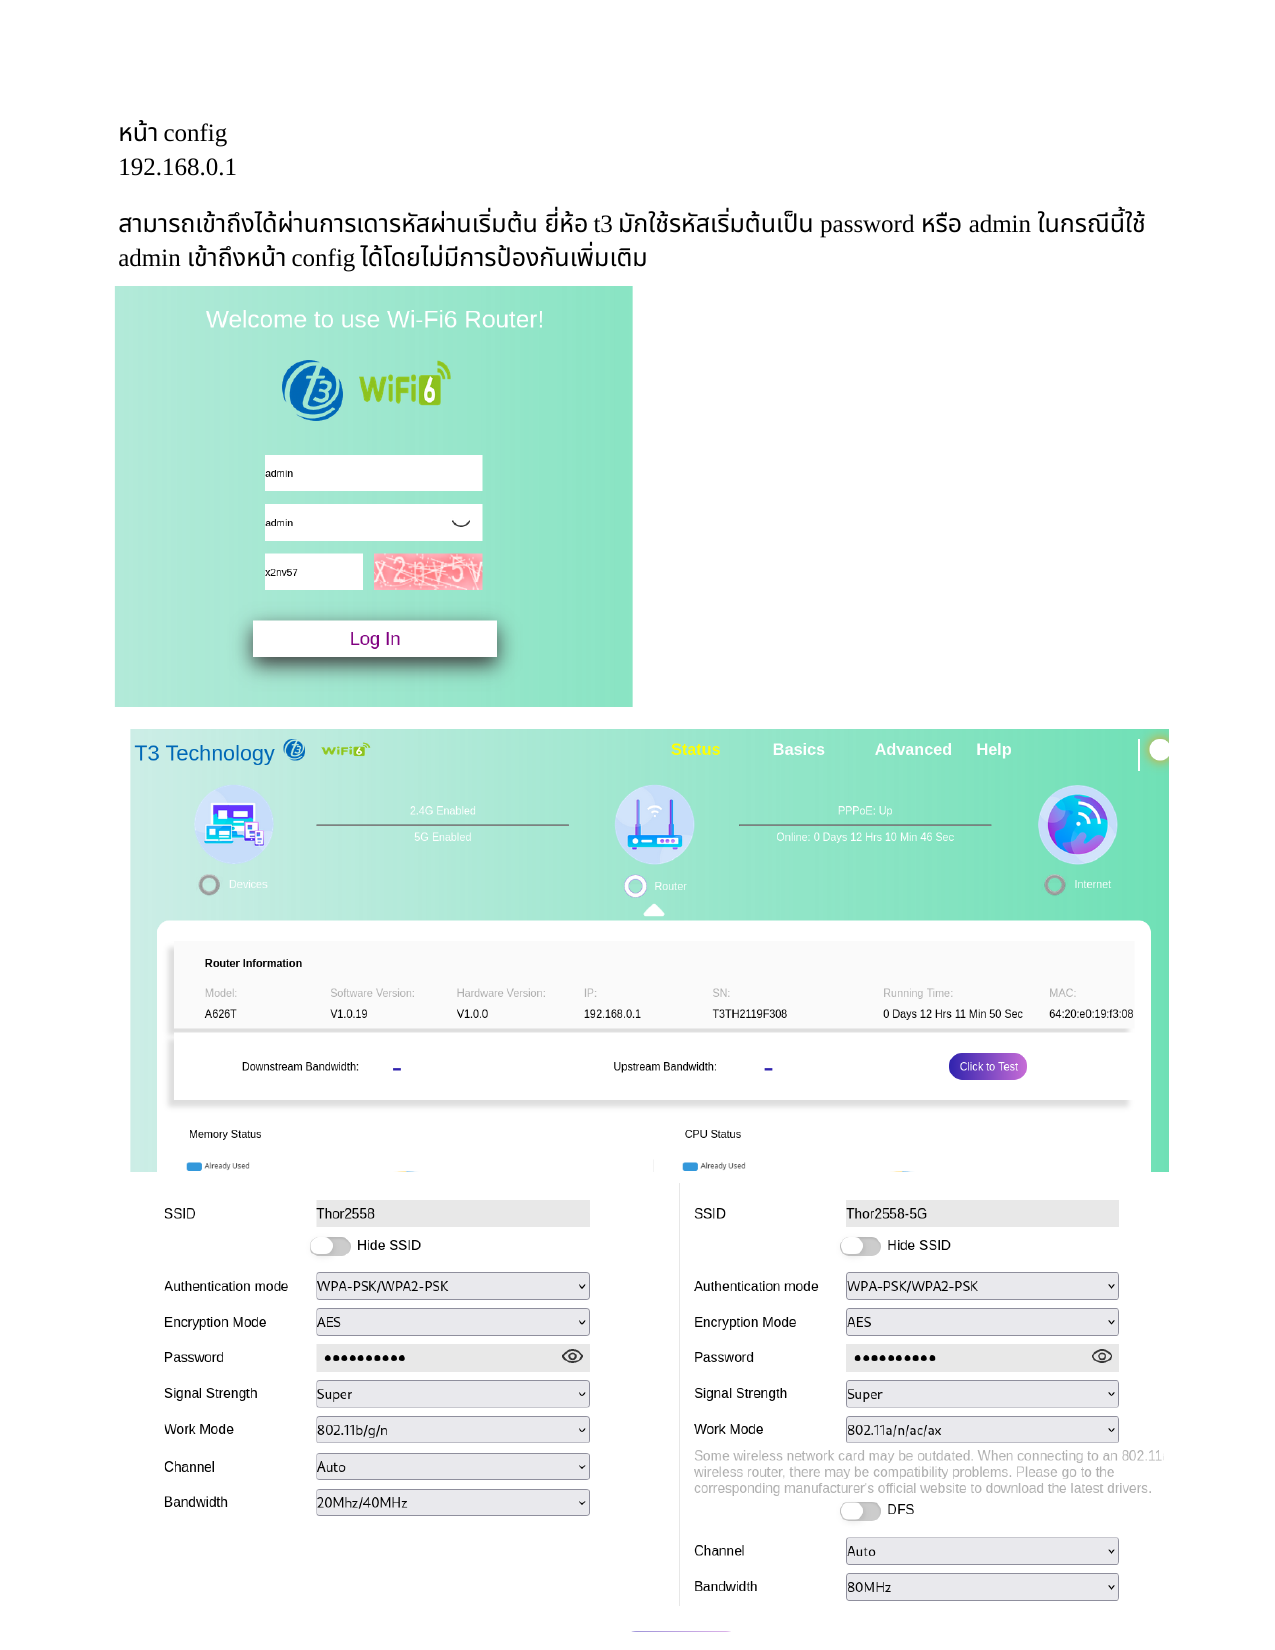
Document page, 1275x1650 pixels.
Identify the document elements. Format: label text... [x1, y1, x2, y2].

text 192.168.0.1 [118, 152, 1157, 180]
picture [130, 729, 1169, 1172]
text หน้าconfig [118, 118, 1157, 152]
text สามารถเข้าถึงได้ผ่านการเดารหัสผ่านเริ่มต้น ยี่ห้อt3มักใช้รหัสเริ่มต้นเป็น password หรือ admin ในกรณีนี้ใช้ admin เข้าถึงหน้าconfigได้โดยไม่มีการป้องกันเพิ่มเติม [118, 209, 1157, 276]
picture [114, 286, 633, 707]
picture [164, 1183, 1164, 1632]
